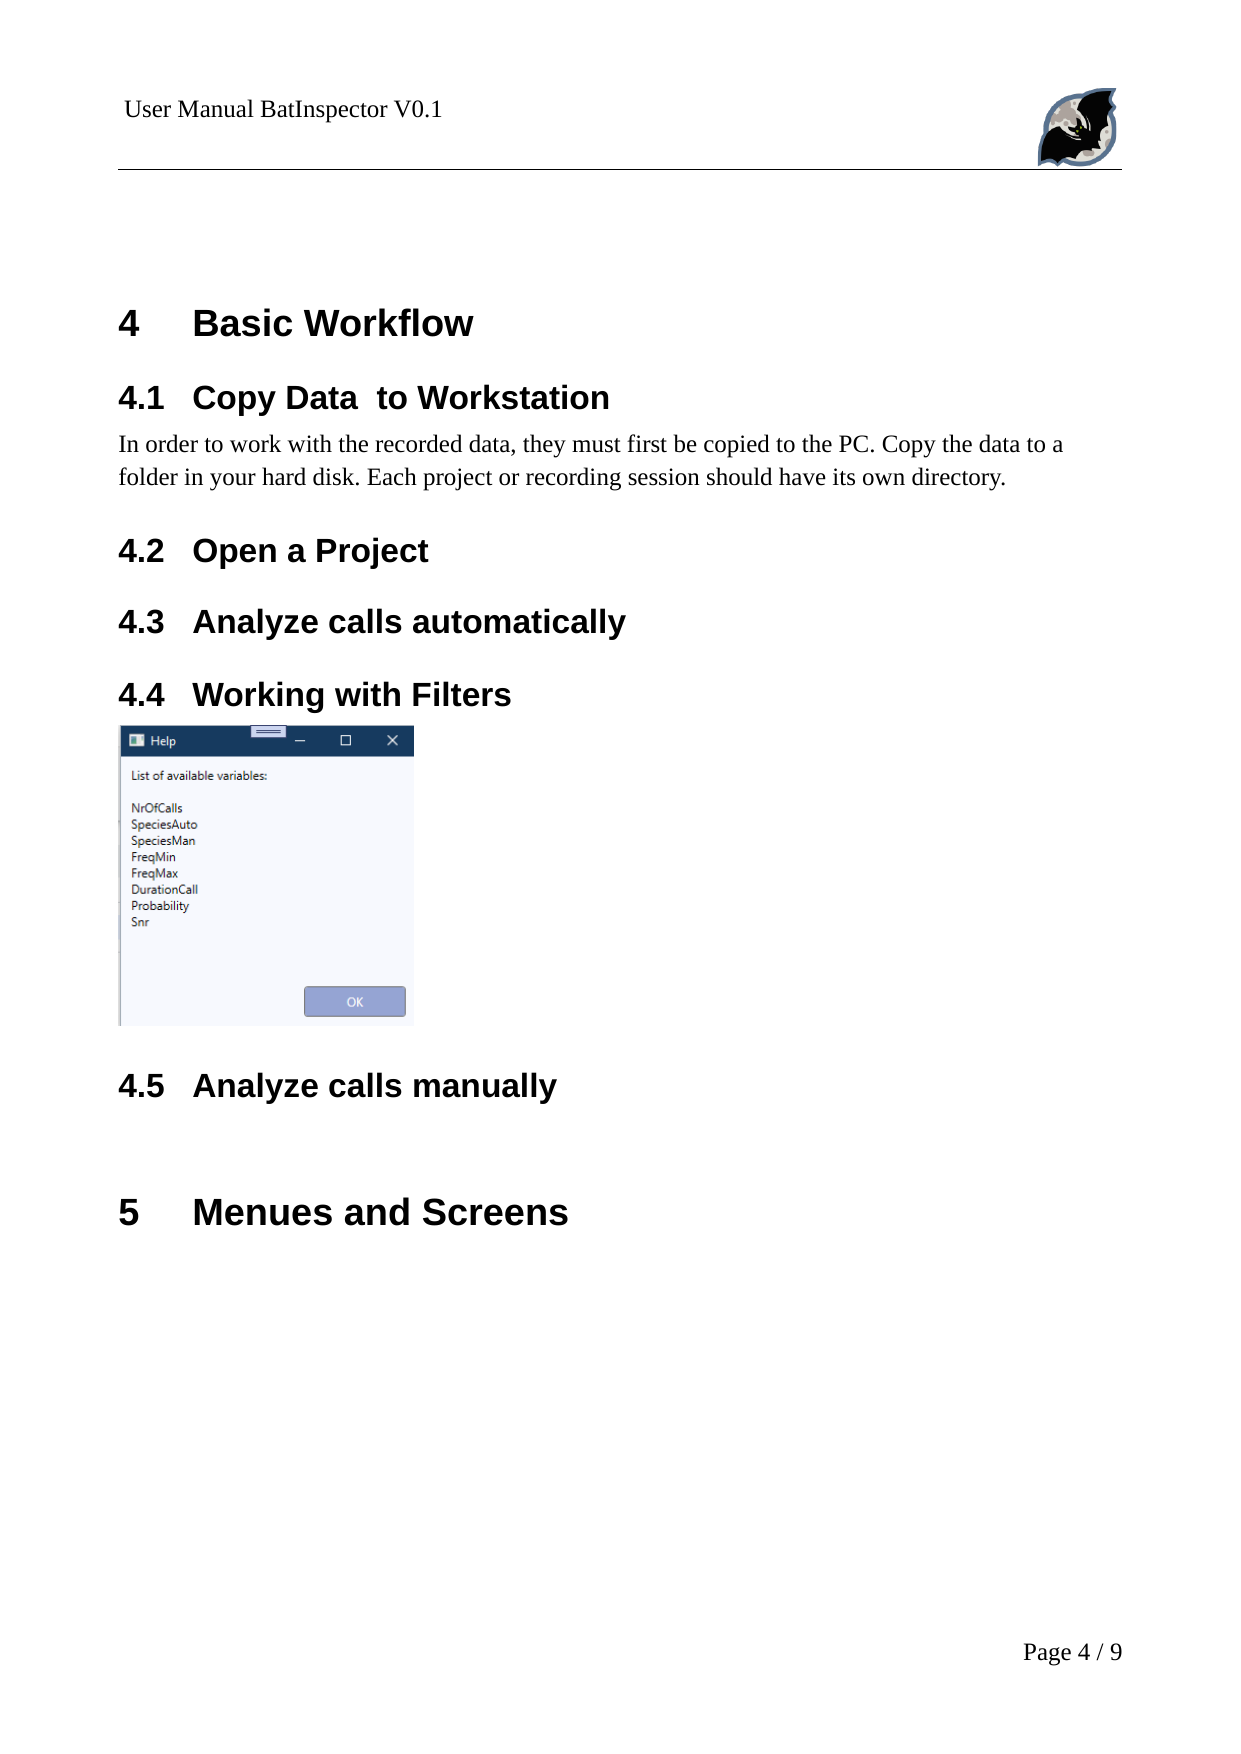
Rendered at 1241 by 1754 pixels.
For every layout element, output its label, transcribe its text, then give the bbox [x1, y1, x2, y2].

subtitle Copy Data to Workstation [118, 378, 1122, 416]
subtitle Analyze calls automatically [118, 602, 1122, 641]
subtitle Open a Project [118, 530, 1122, 569]
picture [1037, 88, 1117, 167]
subtitle Analyze calls manually [118, 1066, 1122, 1104]
subtitle Working with Filters [118, 674, 1122, 713]
subtitle Menues and Screens [118, 1189, 1122, 1233]
subtitle Basic Workflow [118, 301, 1122, 344]
picture [118, 725, 414, 1026]
text In order to work with the recorded data, they must first be copied to the PC. Copy the data to a folder in your hard disk. Each project or recording session should have its own directory. [118, 429, 1122, 491]
